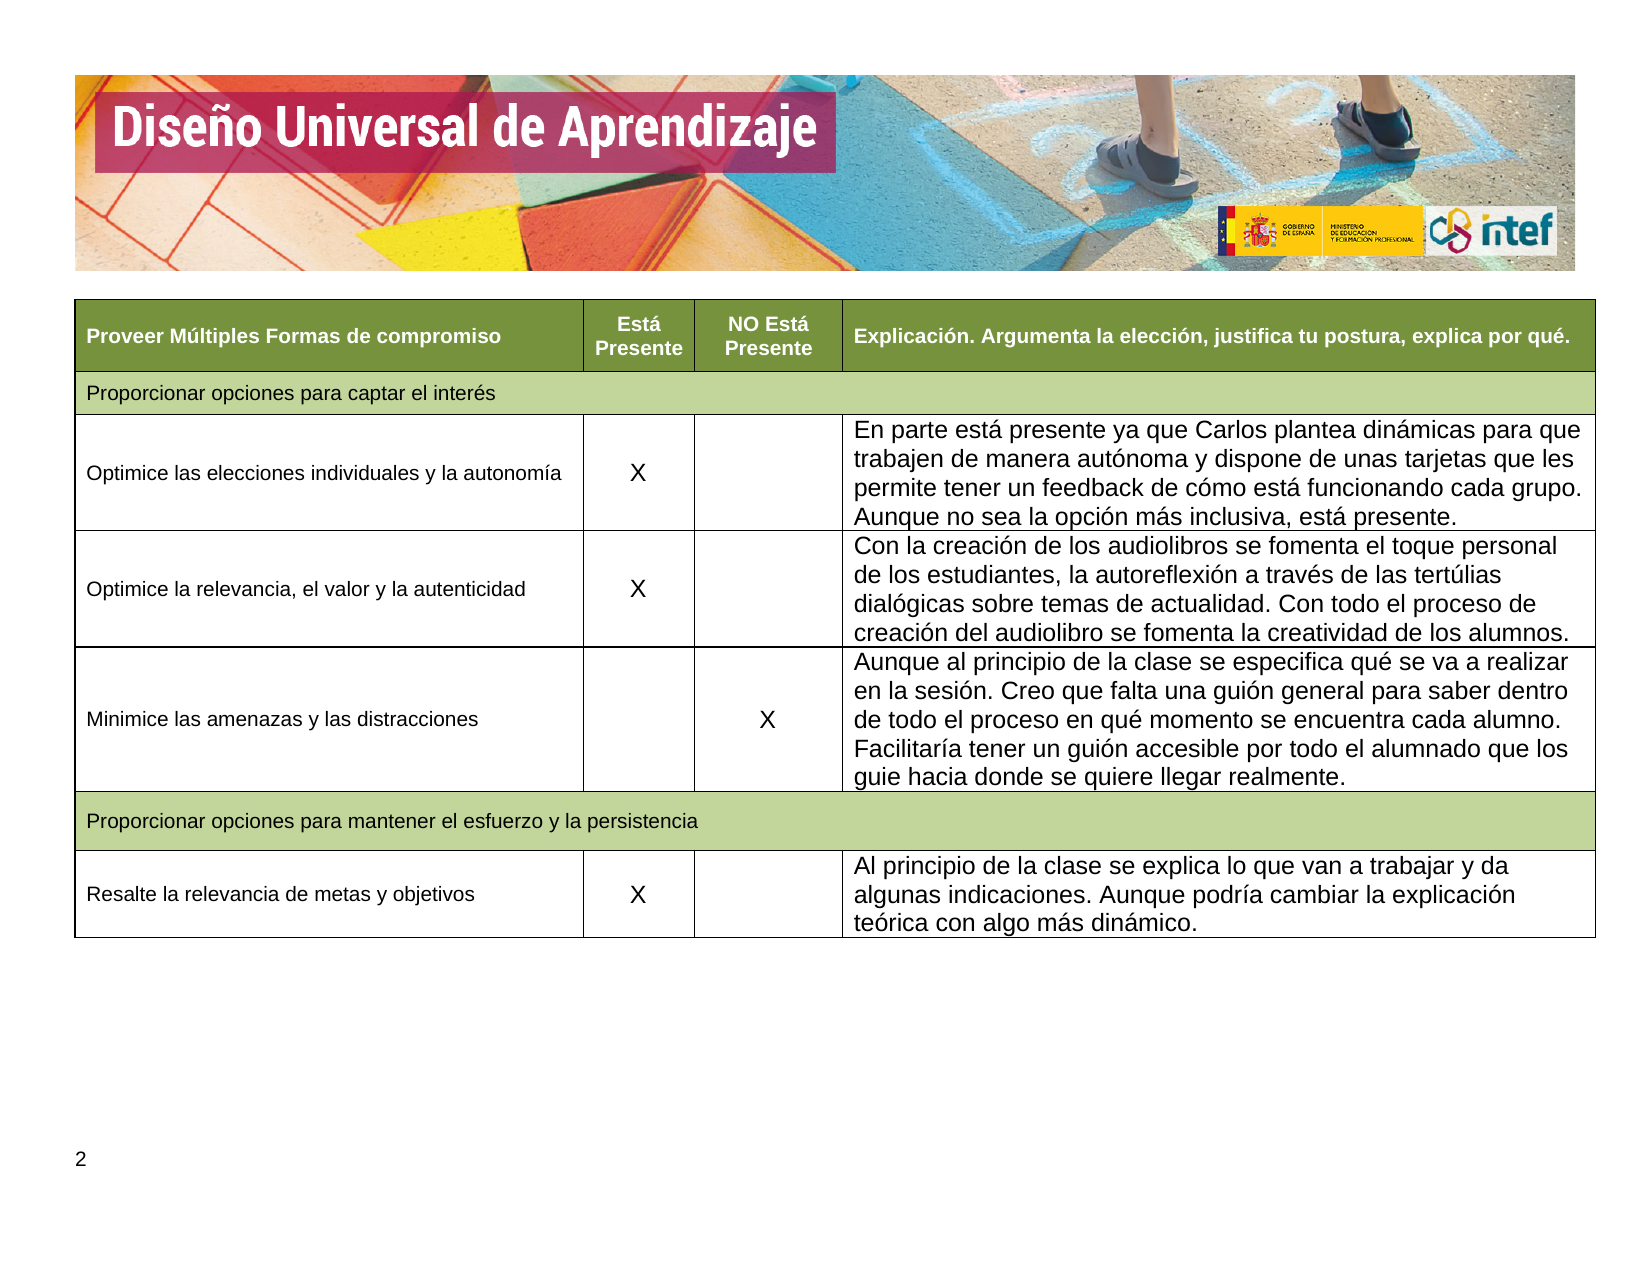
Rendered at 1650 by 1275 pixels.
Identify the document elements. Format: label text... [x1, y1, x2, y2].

table_cell [584, 648, 694, 791]
table_cell Resalte la relevancia de metas y objetivos [76, 851, 583, 937]
table_cell [695, 851, 842, 937]
table_header Está Presente [584, 300, 694, 371]
table_cell Optimice la relevancia, el valor y la autenticidad [76, 531, 583, 646]
table_cell Aunque al principio de la clase se especifica qué se va a realizar en la sesión. Creo que falta una guión general para saber dentro de todo el proceso en qué momento se encuentra cada alumno. Facilitaría tener un guión accesible por todo el alumnado que los guie hacia donde se quiere llegar realmente. [843, 648, 1595, 791]
table_cell Optimice las elecciones individuales y la autonomía [76, 415, 583, 530]
table_header Proveer Múltiples Formas de compromiso [76, 300, 583, 371]
table_cell Proporcionar opciones para captar el interés [76, 372, 1595, 414]
table_cell X [695, 648, 842, 791]
table_cell X [584, 851, 694, 937]
table_header NO Está Presente [695, 300, 842, 371]
picture [75, 75, 1575, 271]
table_cell Al principio de la clase se explica lo que van a trabajar y da algunas indicaciones. Aunque podría cambiar la explicación teórica con algo más dinámico. [843, 851, 1595, 937]
table_cell Proporcionar opciones para mantener el esfuerzo y la persistencia [76, 792, 1595, 850]
table_cell [695, 531, 842, 646]
table_cell En parte está presente ya que Carlos plantea dinámicas para que trabajen de manera autónoma y dispone de unas tarjetas que les permite tener un feedback de cómo está funcionando cada grupo. Aunque no sea la opción más inclusiva, está presente. [843, 415, 1595, 530]
table_cell Minimice las amenazas y las distracciones [76, 648, 583, 791]
table_cell X [584, 415, 694, 530]
table_cell [695, 415, 842, 530]
table_header Explicación. Argumenta la elección, justifica tu postura, explica por qué. [843, 300, 1595, 371]
table_cell Con la creación de los audiolibros se fomenta el toque personal de los estudiantes, la autoreflexión a través de las tertúlias dialógicas sobre temas de actualidad. Con todo el proceso de creación del audiolibro se fomenta la creatividad de los alumnos. [843, 531, 1595, 646]
table_cell X [584, 531, 694, 646]
